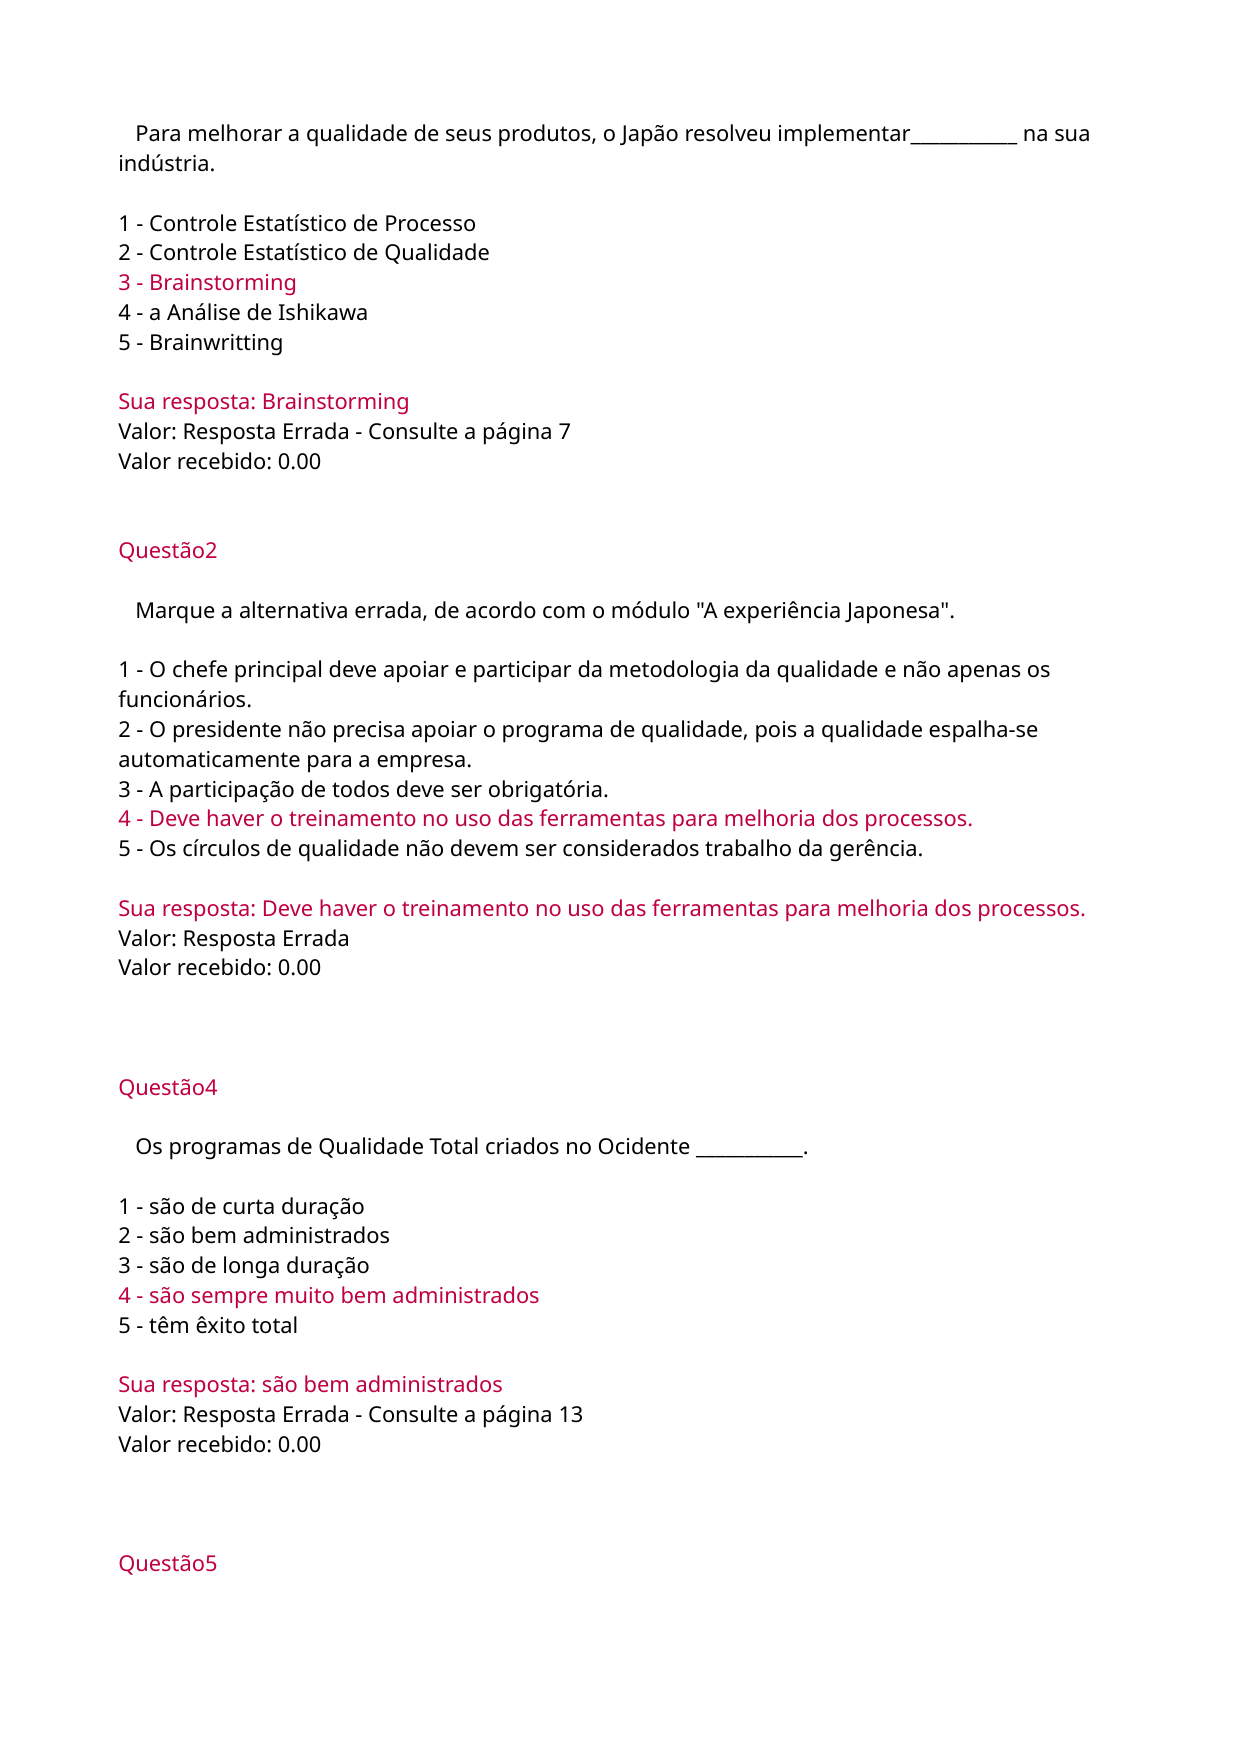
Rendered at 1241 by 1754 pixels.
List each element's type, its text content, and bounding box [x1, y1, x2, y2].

text 5 - Brainwritting [118, 327, 1122, 356]
text 4 - são sempre muito bem administrados [118, 1280, 1122, 1310]
text Sua resposta: Brainstorming [118, 386, 1122, 416]
text 2 - são bem administrados [118, 1220, 1122, 1250]
text Valor recebido: 0.00 [118, 1429, 1122, 1459]
text 1 - Controle Estatístico de Processo [118, 207, 1122, 237]
text Marque a alternativa errada, de acordo com o módulo "A experiência Japonesa". [118, 595, 1122, 624]
text Valor: Resposta Errada [118, 922, 1122, 952]
text 5 - Os círculos de qualidade não devem ser considerados trabalho da gerência. [118, 833, 1122, 863]
text 3 - Brainstorming [118, 267, 1122, 297]
text 4 - a Análise de Ishikawa [118, 297, 1122, 327]
text 3 - A participação de todos deve ser obrigatória. [118, 773, 1122, 803]
text 2 - Controle Estatístico de Qualidade [118, 237, 1122, 267]
text Valor: Resposta Errada - Consulte a página 13 [118, 1399, 1122, 1429]
text 1 - O chefe principal deve apoiar e participar da metodologia da qualidade e não apenas os funcionários. [118, 654, 1122, 714]
text Valor recebido: 0.00 [118, 446, 1122, 476]
text 2 - O presidente não precisa apoiar o programa de qualidade, pois a qualidade espalha-se automaticamente para a empresa. [118, 714, 1122, 773]
text Questão4 [118, 1071, 1122, 1101]
text Valor recebido: 0.00 [118, 952, 1122, 982]
text 3 - são de longa duração [118, 1250, 1122, 1280]
text Para melhorar a qualidade de seus produtos, o Japão resolveu implementar___________ na sua indústria. [118, 118, 1122, 178]
text 4 - Deve haver o treinamento no uso das ferramentas para melhoria dos processos. [118, 803, 1122, 833]
text Sua resposta: são bem administrados [118, 1369, 1122, 1399]
text Questão2 [118, 535, 1122, 565]
text Os programas de Qualidade Total criados no Ocidente ___________. [118, 1131, 1122, 1161]
text 5 - têm êxito total [118, 1310, 1122, 1339]
text Questão5 [118, 1548, 1122, 1578]
text Valor: Resposta Errada - Consulte a página 7 [118, 416, 1122, 446]
text 1 - são de curta duração [118, 1191, 1122, 1220]
text Sua resposta: Deve haver o treinamento no uso das ferramentas para melhoria dos processos. [118, 893, 1122, 922]
